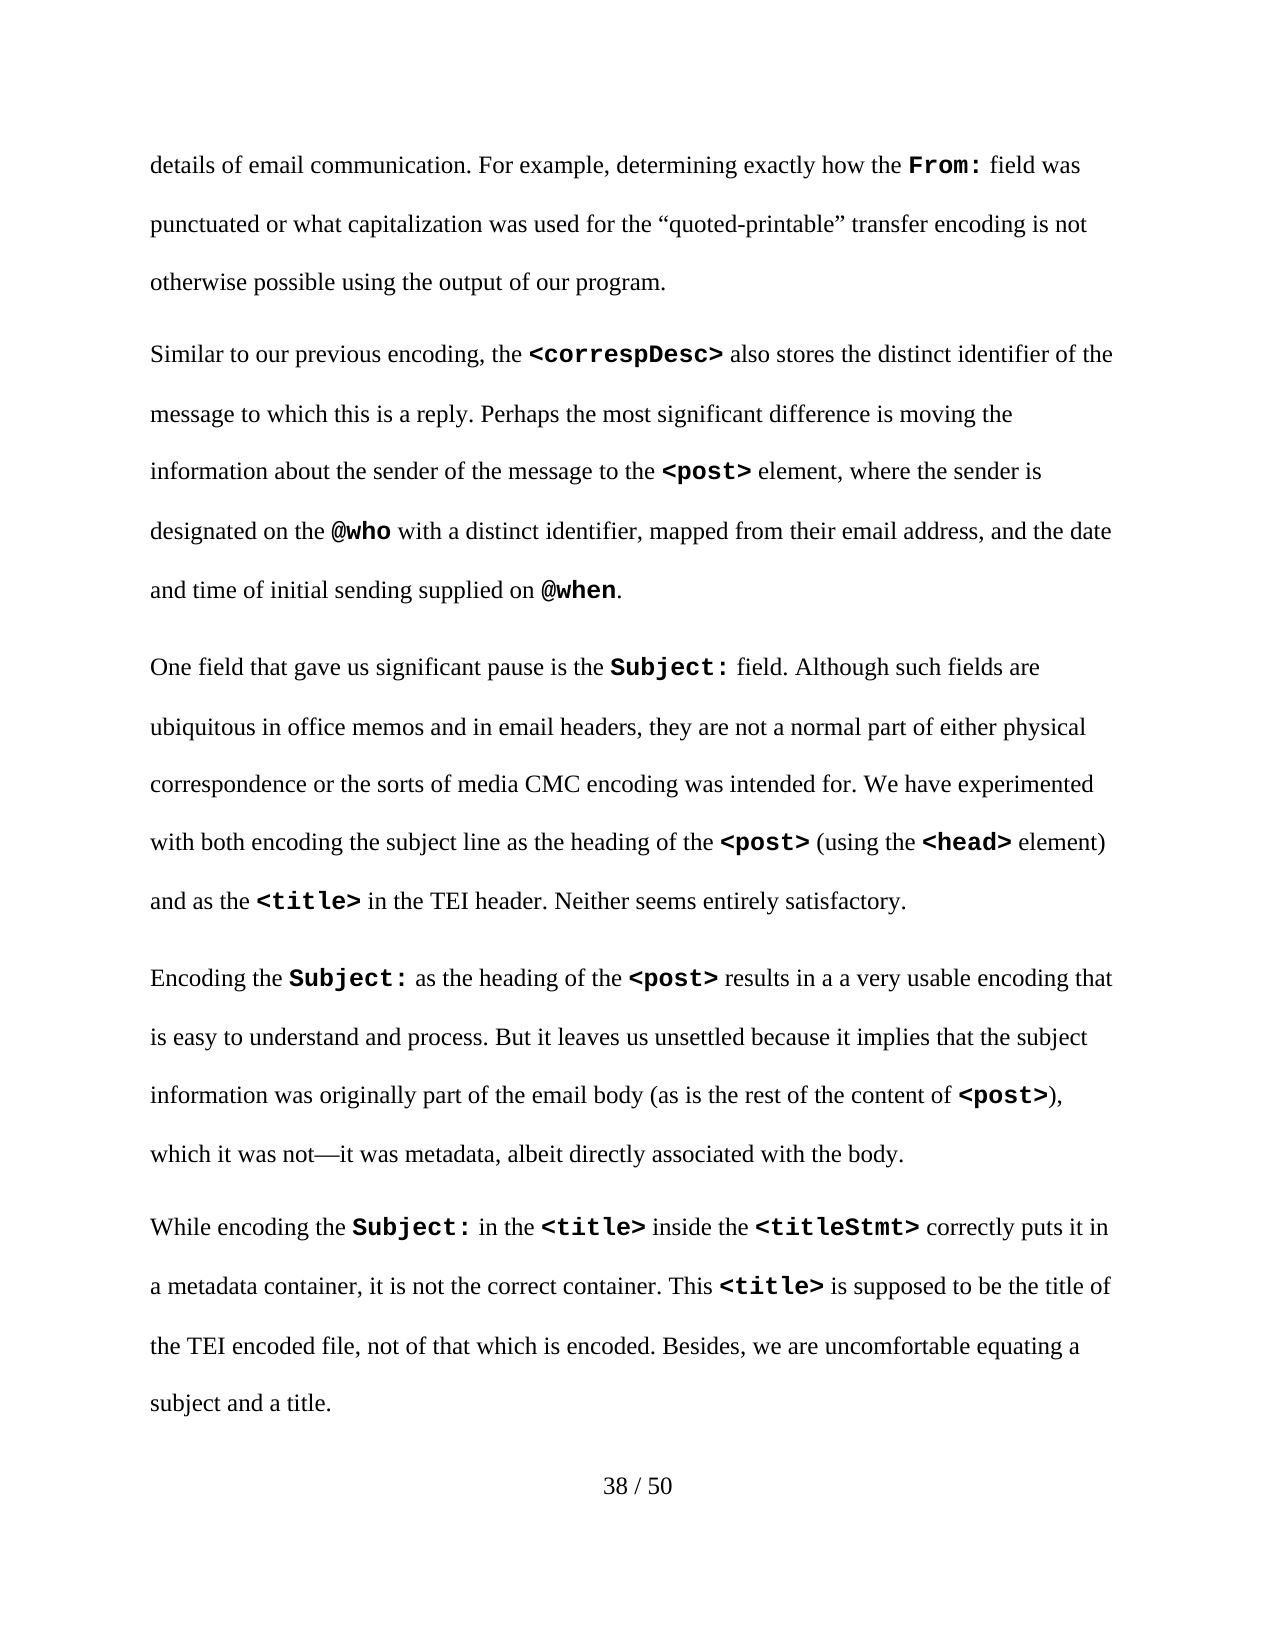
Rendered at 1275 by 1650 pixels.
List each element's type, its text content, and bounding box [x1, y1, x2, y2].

text Encoding the Subject: as the heading of the <post> results in a a very usable encoding that is easy to understand and process. But it leaves us unsettled because it implies that the subject information was originally part of the email body (as is the rest of the content of <post>), which it was not—it was metadata, albeit directly associated with the body. [150, 963, 1125, 1168]
text One field that gave us significant pause is the Subject: field. Although such fields are ubiquitous in office memos and in email headers, they are not a normal part of either physical correspondence or the sorts of media CMC encoding was intended for. We have experimented with both encoding the subject line as the heading of the <post> (using the <head> element) and as the <title> in the TEI header. Neither seems entirely satisfactory. [150, 652, 1125, 917]
text Similar to our previous encoding, the <correspDesc> also stores the distinct identifier of the message to which this is a reply. Perhaps the most significant difference is moving the information about the sender of the message to the <post> element, where the sender is designated on the @who with a distinct identifier, mapped from their email address, and the date and time of initial sending supplied on @when. [150, 339, 1125, 606]
text While encoding the Subject: in the <title> inside the <titleStmt> correctly puts it in a metadata container, it is not the correct container. This <title> is supposed to be the title of the TEI encoded file, not of that which is encoded. Besides, we are uncomfortable equating a subject and a title. [150, 1212, 1125, 1417]
text details of email communication. For example, determining exactly how the From: field was punctuated or what capitalization was used for the “quoted-printable” transfer encoding is not otherwise possible using the output of our program. [150, 150, 1125, 296]
